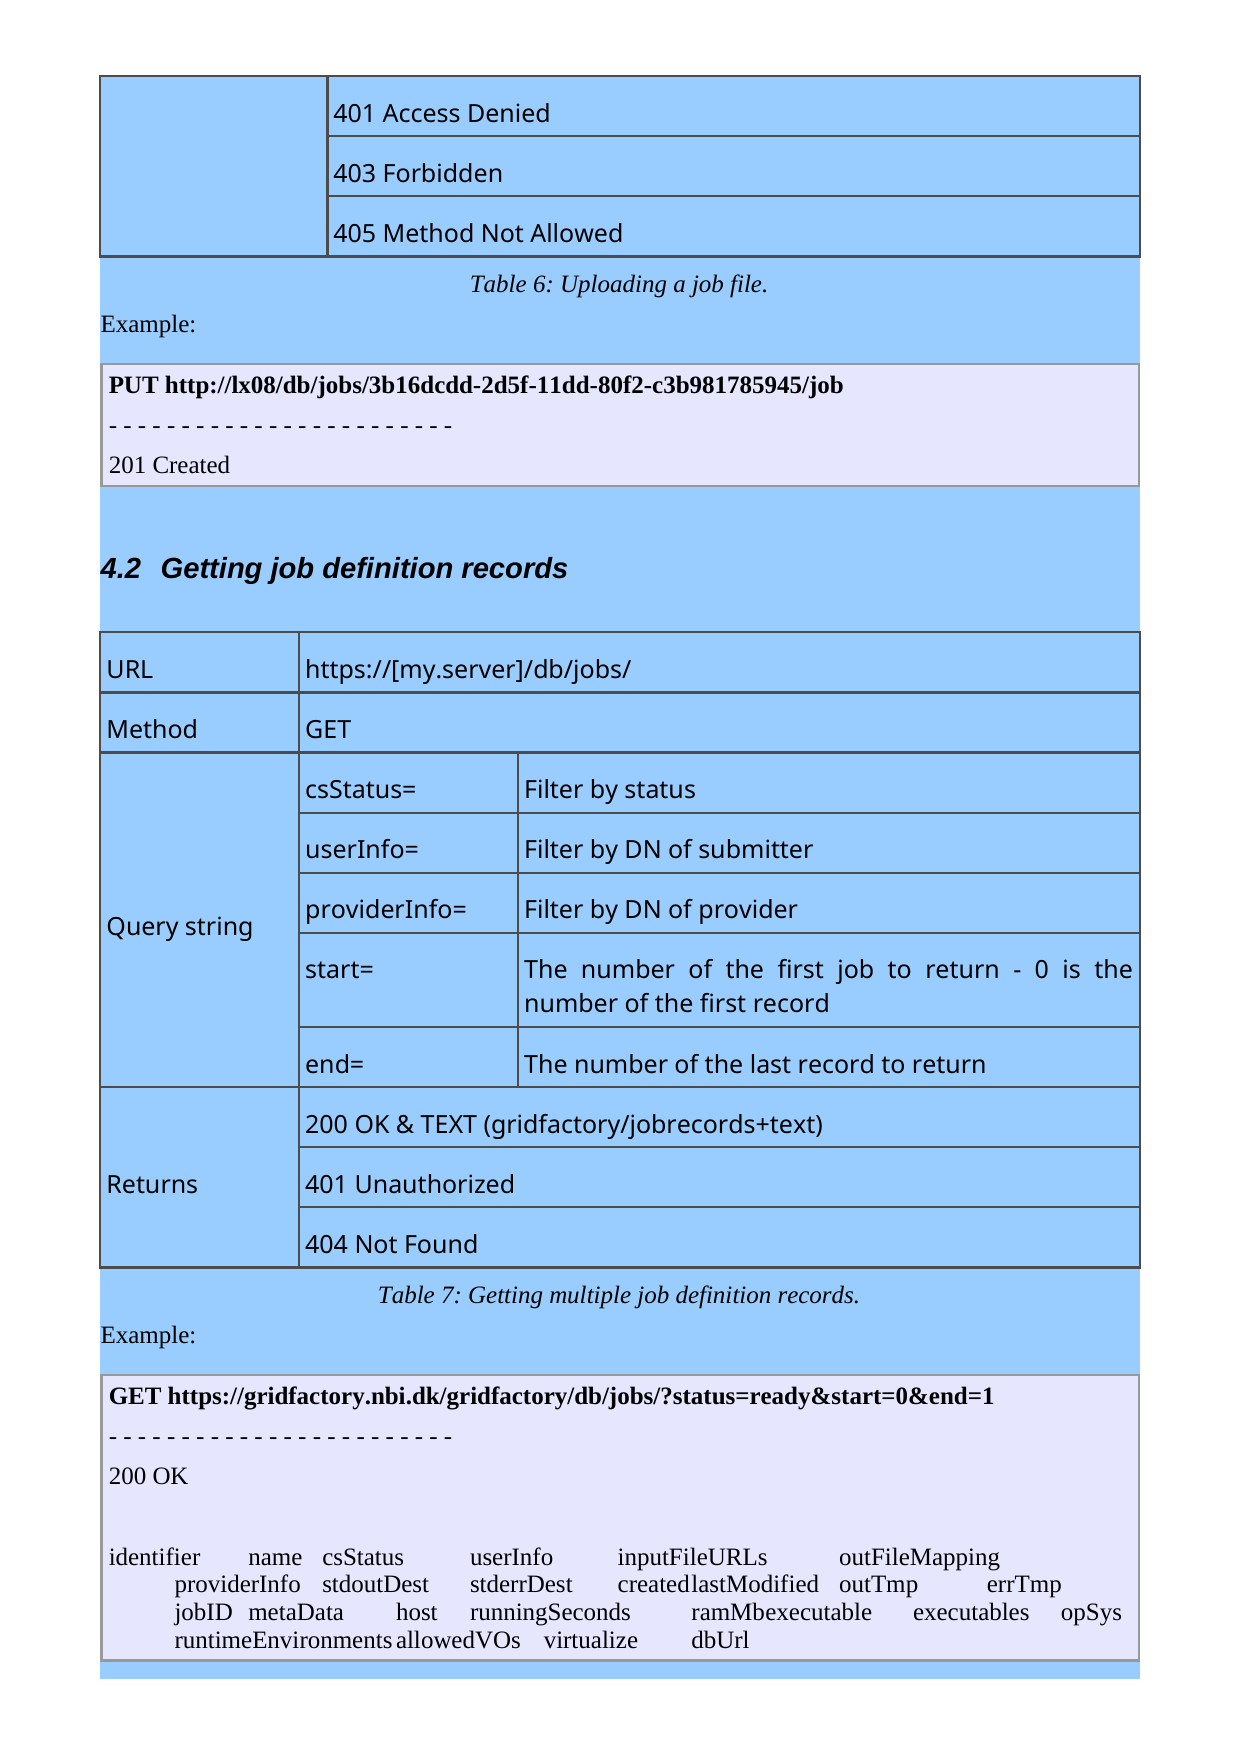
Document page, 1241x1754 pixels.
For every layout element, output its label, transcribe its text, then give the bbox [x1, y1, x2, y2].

text Table 7: Getting multiple job definition records. [100, 1281, 1140, 1309]
table_header URL [101, 633, 298, 691]
text 200 OK [103, 1454, 1138, 1490]
table_cell 403 Forbidden [329, 137, 1139, 195]
text identifier name csStatus userInfo inputFileURLs outFileMapping providerInfo stdoutDest stderrDest created lastModified outTmp errTmp jobID metaData host runningSeconds ramMb executable executables opSys runtimeEnvironments allowedVOs virtualize dbUrl [103, 1535, 1138, 1659]
table_cell [101, 77, 326, 255]
subtitle Getting job definition records [100, 552, 1140, 585]
text PUT http://lx08/db/jobs/3b16dcdd-2d5f-11dd-80f2-c3b981785945/job [103, 365, 1138, 398]
table_cell start= [300, 934, 517, 1026]
table_cell Filter by DN of submitter [519, 814, 1139, 872]
table_cell Query string [101, 754, 298, 1086]
table_cell Method [101, 694, 298, 751]
table_header csStatus= [300, 754, 517, 812]
text Example: [100, 310, 1140, 338]
table_cell Filter by DN of provider [519, 874, 1139, 932]
table_cell 401 Access Denied [329, 77, 1139, 135]
table_header https://[my.server]/db/jobs/ [300, 633, 1139, 691]
table_header Filter by status [519, 754, 1139, 812]
table_cell GET [300, 694, 1139, 751]
text Example: [100, 1321, 1140, 1349]
table_cell The number of the last record to return [519, 1028, 1139, 1086]
table_cell userInfo= [300, 814, 517, 872]
text 201 Created [103, 443, 1138, 485]
text - - - - - - - - - - - - - - - - - - - - - - - - [103, 403, 1138, 439]
table_cell The number of the first job to return - 0 is the number of the first record [519, 934, 1139, 1026]
table_header 200 OK & TEXT (gridfactory/jobrecords+text) [300, 1088, 1139, 1146]
table_cell 405 Method Not Allowed [329, 197, 1139, 255]
table_cell 401 Unauthorized [300, 1148, 1139, 1206]
table_cell 404 Not Found [300, 1208, 1139, 1266]
text GET https://gridfactory.nbi.dk/gridfactory/db/jobs/?status=ready&start=0&end=1 [103, 1376, 1138, 1409]
text - - - - - - - - - - - - - - - - - - - - - - - - [103, 1414, 1138, 1450]
table_cell end= [300, 1028, 517, 1086]
table_cell providerInfo= [300, 874, 517, 932]
text Table 6: Uploading a job file. [100, 270, 1140, 298]
table_cell Returns [101, 1088, 298, 1266]
